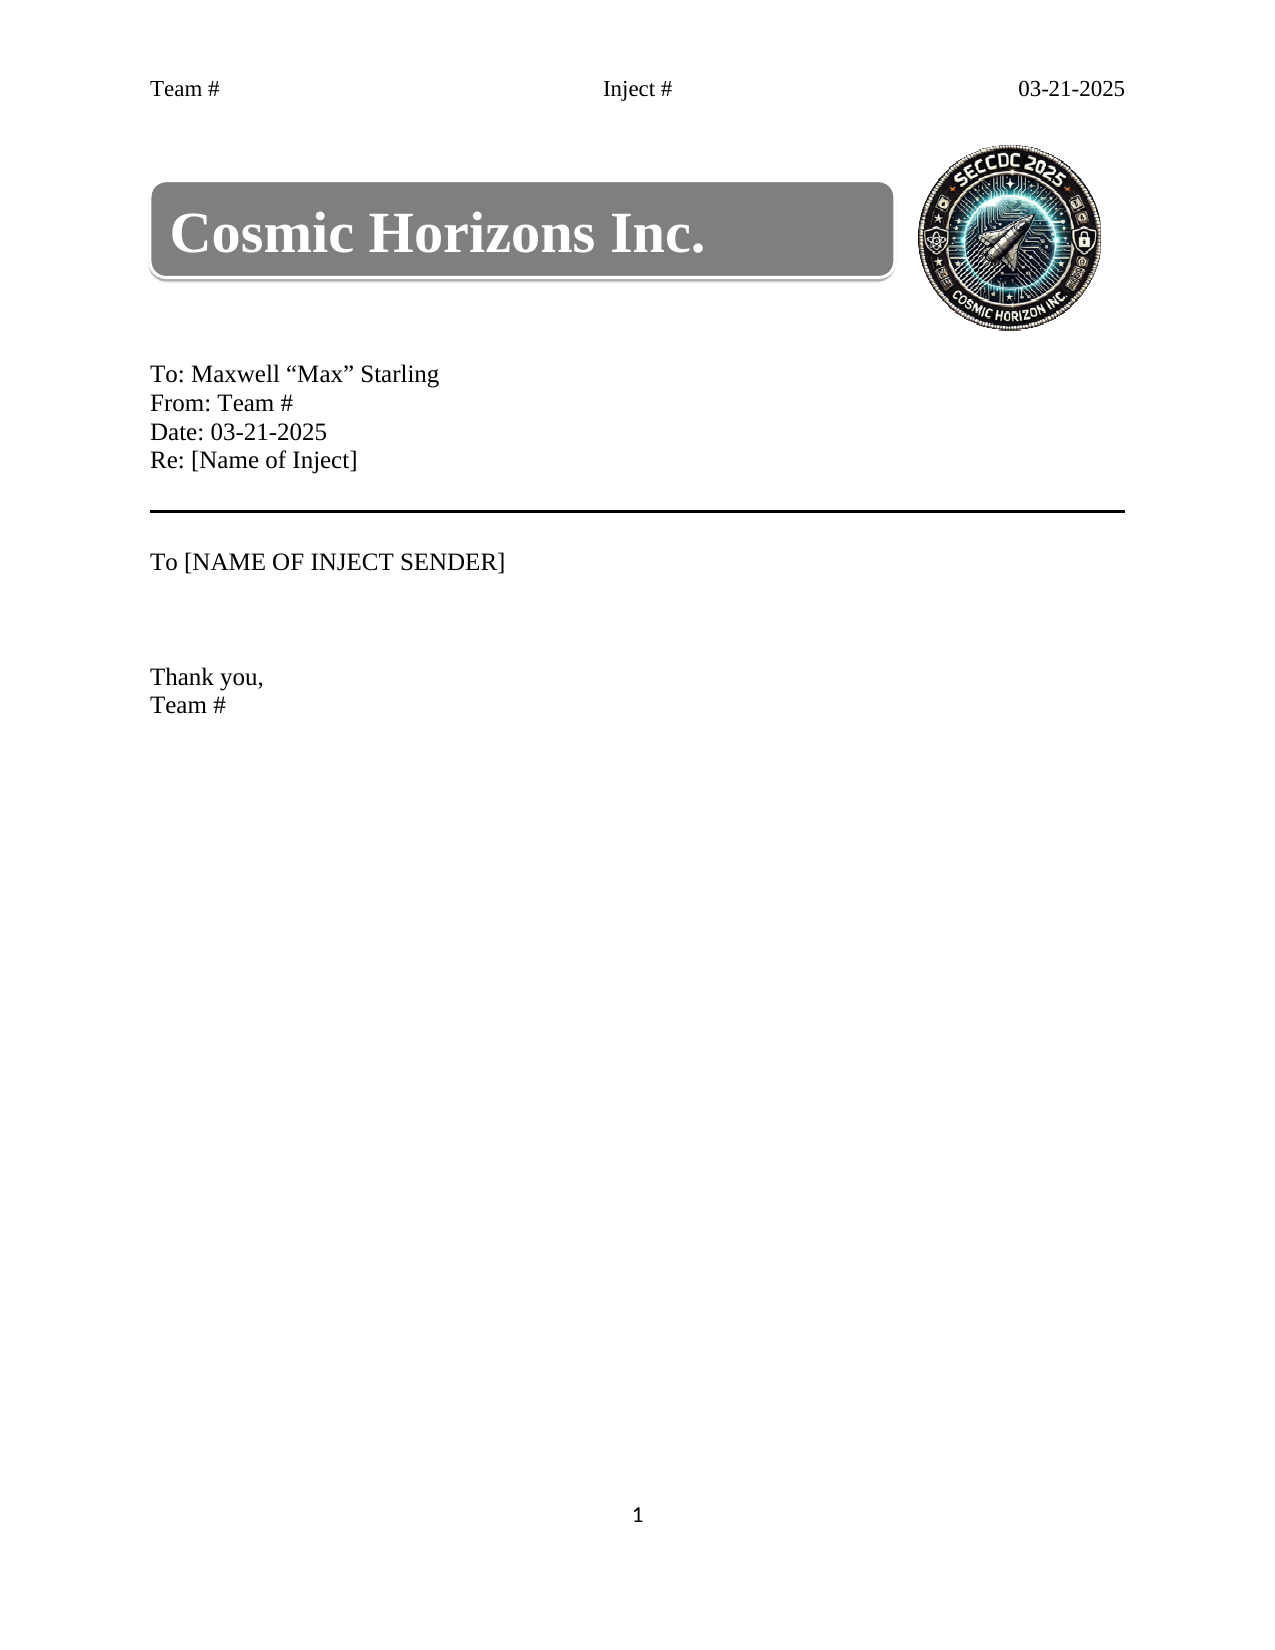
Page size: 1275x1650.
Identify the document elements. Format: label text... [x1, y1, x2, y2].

text Thank you, [150, 662, 1125, 690]
text To [NAME OF INJECT SENDER] [150, 547, 1125, 575]
text Team # [150, 690, 1125, 719]
picture [912, 137, 1109, 336]
text Re: [Name of Inject] [150, 446, 1125, 474]
text To: Maxwell “Max” Starling [150, 359, 1125, 388]
text Date: 03-21-2025 [150, 417, 1125, 446]
text From: Team # [150, 388, 1125, 417]
